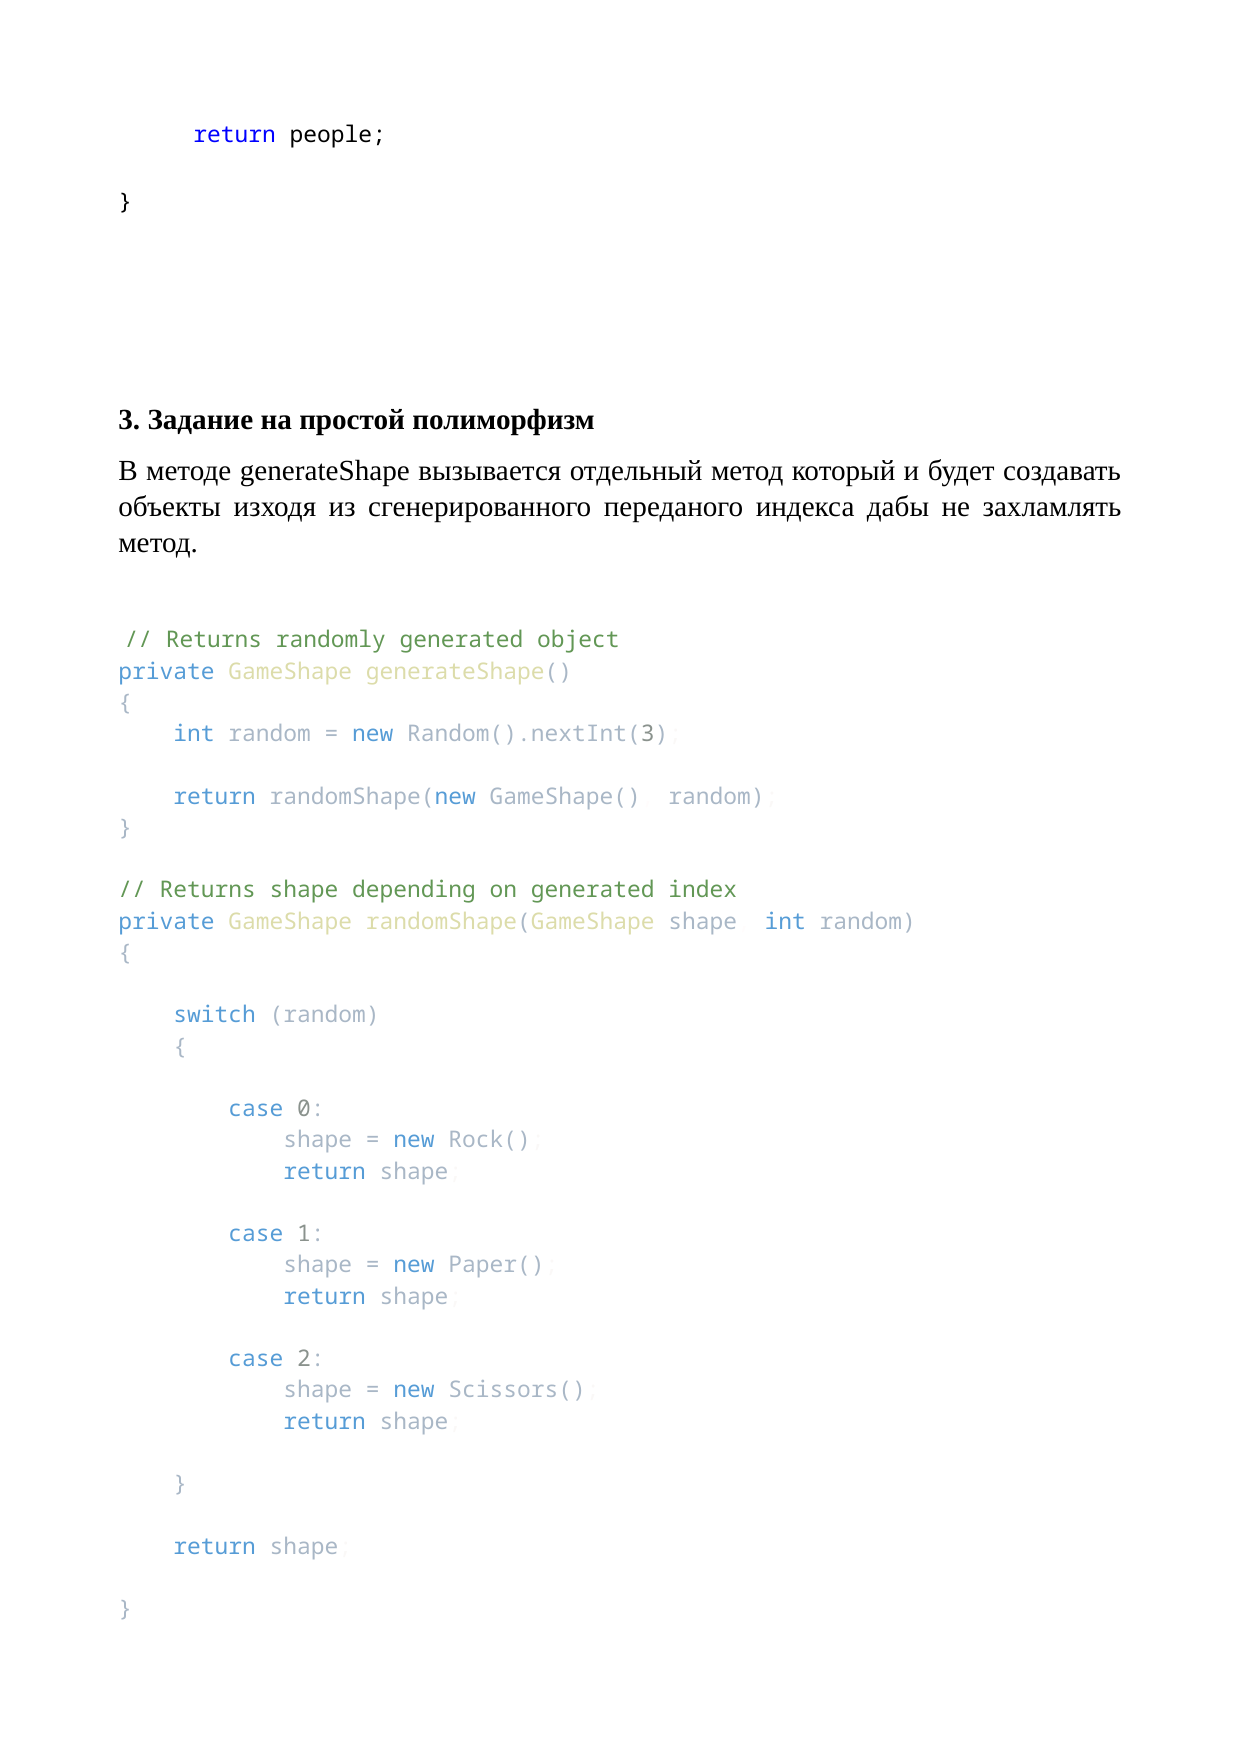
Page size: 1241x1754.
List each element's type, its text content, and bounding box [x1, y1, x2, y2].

text // Returns randomly generated object private GameShape generateShape() { int random = new Random().nextInt(3); return randomShape(new GameShape(), random); } // Returns shape depending on generated index private GameShape randomShape(GameShape shape, int random) { switch (random) { case 0: shape = new Rock(); return shape; case 1: shape = new Paper(); return shape; case 2: shape = new Scissors(); return shape; } return shape; } [118, 623, 1122, 1623]
text return people; [118, 118, 1122, 149]
text 3. Задание на простой полиморфизм [118, 400, 1122, 436]
text } [118, 181, 1122, 217]
text В методе generateShape вызывается отдельный метод который и будет создавать объекты изходя из сгенерированного переданого индекса дабы не захламлять метод. [118, 450, 1122, 558]
